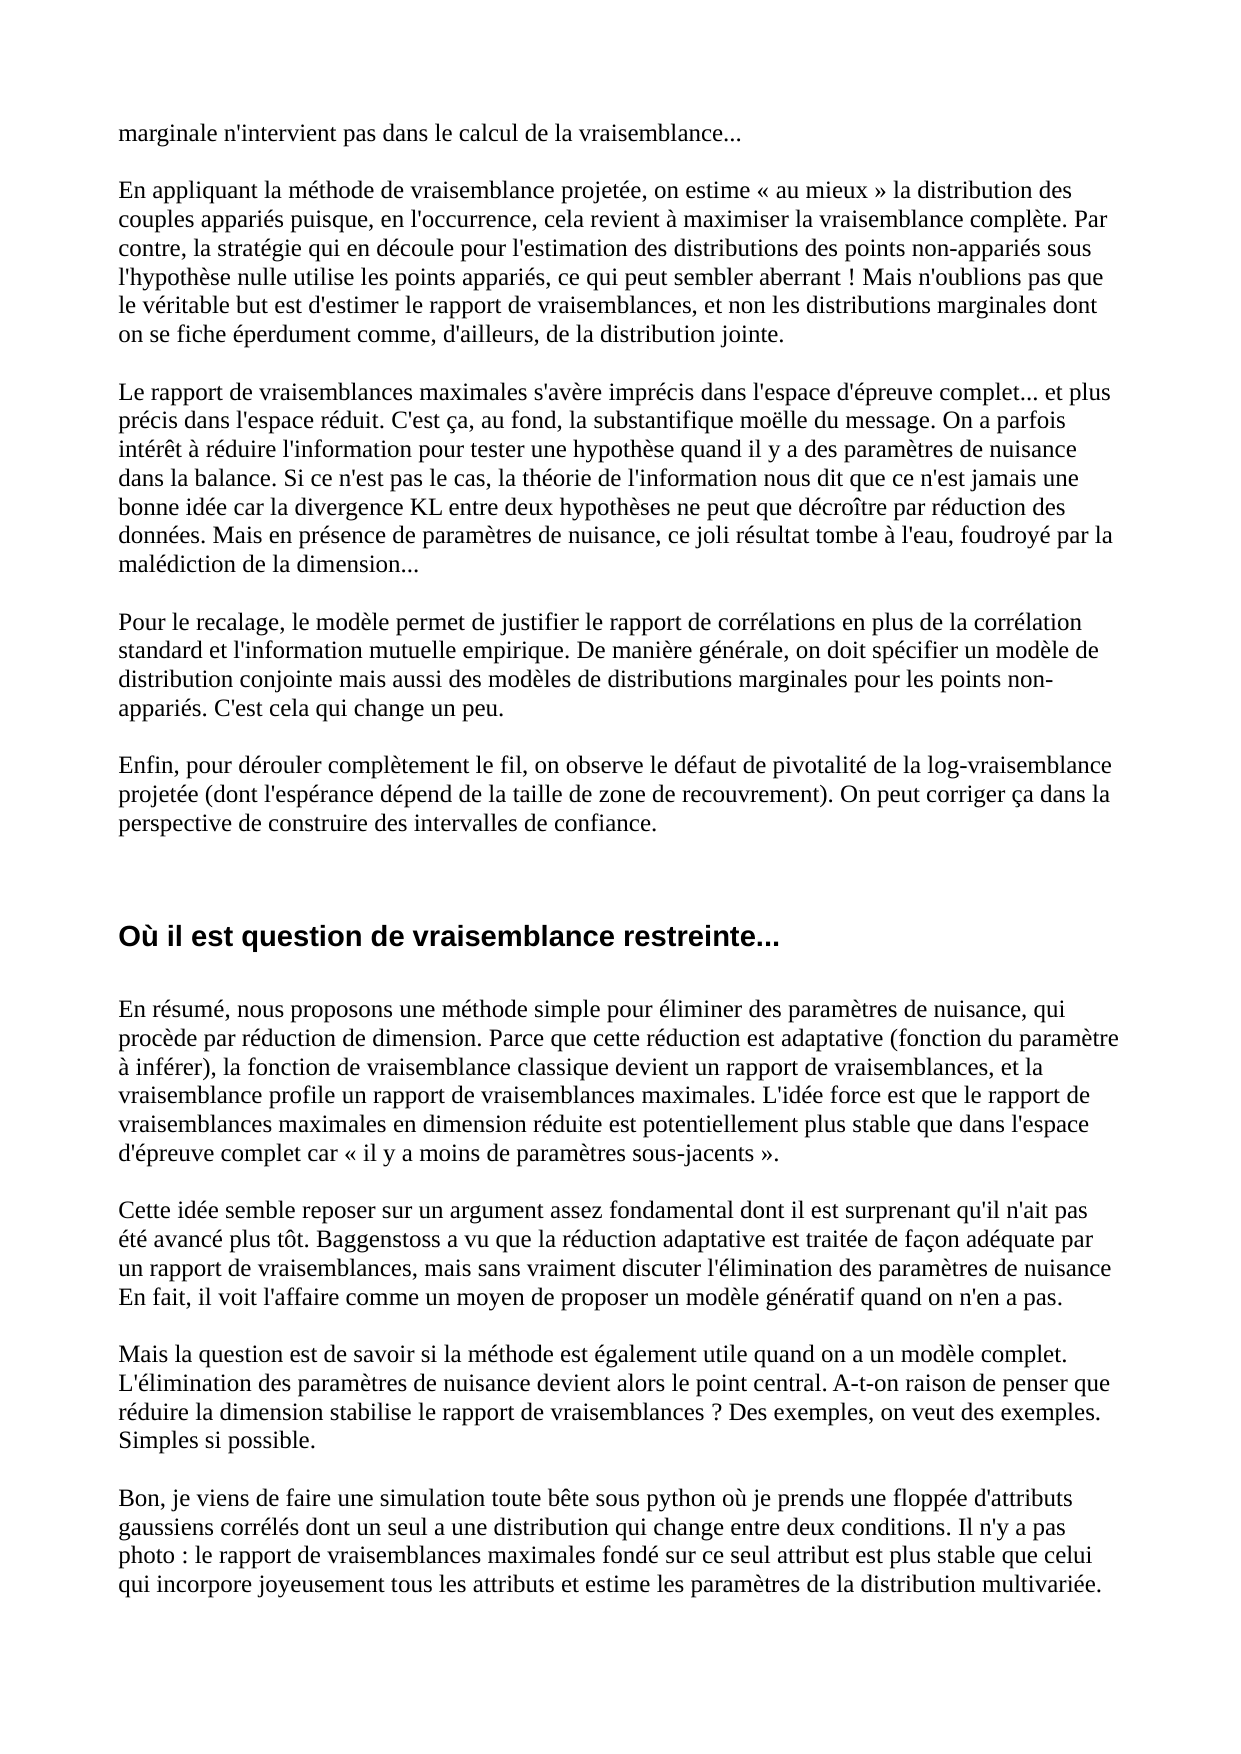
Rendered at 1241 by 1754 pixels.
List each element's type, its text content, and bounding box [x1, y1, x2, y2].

text marginale n'intervient pas dans le calcul de la vraisemblance... [118, 118, 1122, 147]
text Cette idée semble reposer sur un argument assez fondamental dont il est surprenant qu'il n'ait pas été avancé plus tôt. Baggenstoss a vu que la réduction adaptative est traitée de façon adéquate par un rapport de vraisemblances, mais sans vraiment discuter l'élimination des paramètres de nuisance En fait, il voit l'affaire comme un moyen de proposer un modèle génératif quand on n'en a pas. [118, 1195, 1122, 1310]
text En résumé, nous proposons une méthode simple pour éliminer des paramètres de nuisance, qui procède par réduction de dimension. Parce que cette réduction est adaptative (fonction du paramètre à inférer), la fonction de vraisemblance classique devient un rapport de vraisemblances, et la vraisemblance profile un rapport de vraisemblances maximales. L'idée force est que le rapport de vraisemblances maximales en dimension réduite est potentiellement plus stable que dans l'espace d'épreuve complet car « il y a moins de paramètres sous-jacents ». [118, 994, 1122, 1167]
subtitle Où il est question de vraisemblance restreinte... [118, 919, 1122, 953]
text Bon, je viens de faire une simulation toute bête sous python où je prends une floppée d'attributs gaussiens corrélés dont un seul a une distribution qui change entre deux conditions. Il n'y a pas photo : le rapport de vraisemblances maximales fondé sur ce seul attribut est plus stable que celui qui incorpore joyeusement tous les attributs et estime les paramètres de la distribution multivariée. [118, 1483, 1122, 1598]
text Pour le recalage, le modèle permet de justifier le rapport de corrélations en plus de la corrélation standard et l'information mutuelle empirique. De manière générale, on doit spécifier un modèle de distribution conjointe mais aussi des modèles de distributions marginales pour les points non-appariés. C'est cela qui change un peu. [118, 607, 1122, 722]
text Mais la question est de savoir si la méthode est également utile quand on a un modèle complet. L'élimination des paramètres de nuisance devient alors le point central. A-t-on raison de penser que réduire la dimension stabilise le rapport de vraisemblances ? Des exemples, on veut des exemples. Simples si possible. [118, 1339, 1122, 1454]
text En appliquant la méthode de vraisemblance projetée, on estime « au mieux » la distribution des couples appariés puisque, en l'occurrence, cela revient à maximiser la vraisemblance complète. Par contre, la stratégie qui en découle pour l'estimation des distributions des points non-appariés sous l'hypothèse nulle utilise les points appariés, ce qui peut sembler aberrant ! Mais n'oublions pas que le véritable but est d'estimer le rapport de vraisemblances, et non les distributions marginales dont on se fiche éperdument comme, d'ailleurs, de la distribution jointe. [118, 176, 1122, 348]
text Enfin, pour dérouler complètement le fil, on observe le défaut de pivotalité de la log-vraisemblance projetée (dont l'espérance dépend de la taille de zone de recouvrement). On peut corriger ça dans la perspective de construire des intervalles de confiance. [118, 751, 1122, 837]
text Le rapport de vraisemblances maximales s'avère imprécis dans l'espace d'épreuve complet... et plus précis dans l'espace réduit. C'est ça, au fond, la substantifique moëlle du message. On a parfois intérêt à réduire l'information pour tester une hypothèse quand il y a des paramètres de nuisance dans la balance. Si ce n'est pas le cas, la théorie de l'information nous dit que ce n'est jamais une bonne idée car la divergence KL entre deux hypothèses ne peut que décroître par réduction des données. Mais en présence de paramètres de nuisance, ce joli résultat tombe à l'eau, foudroyé par la malédiction de la dimension... [118, 377, 1122, 578]
